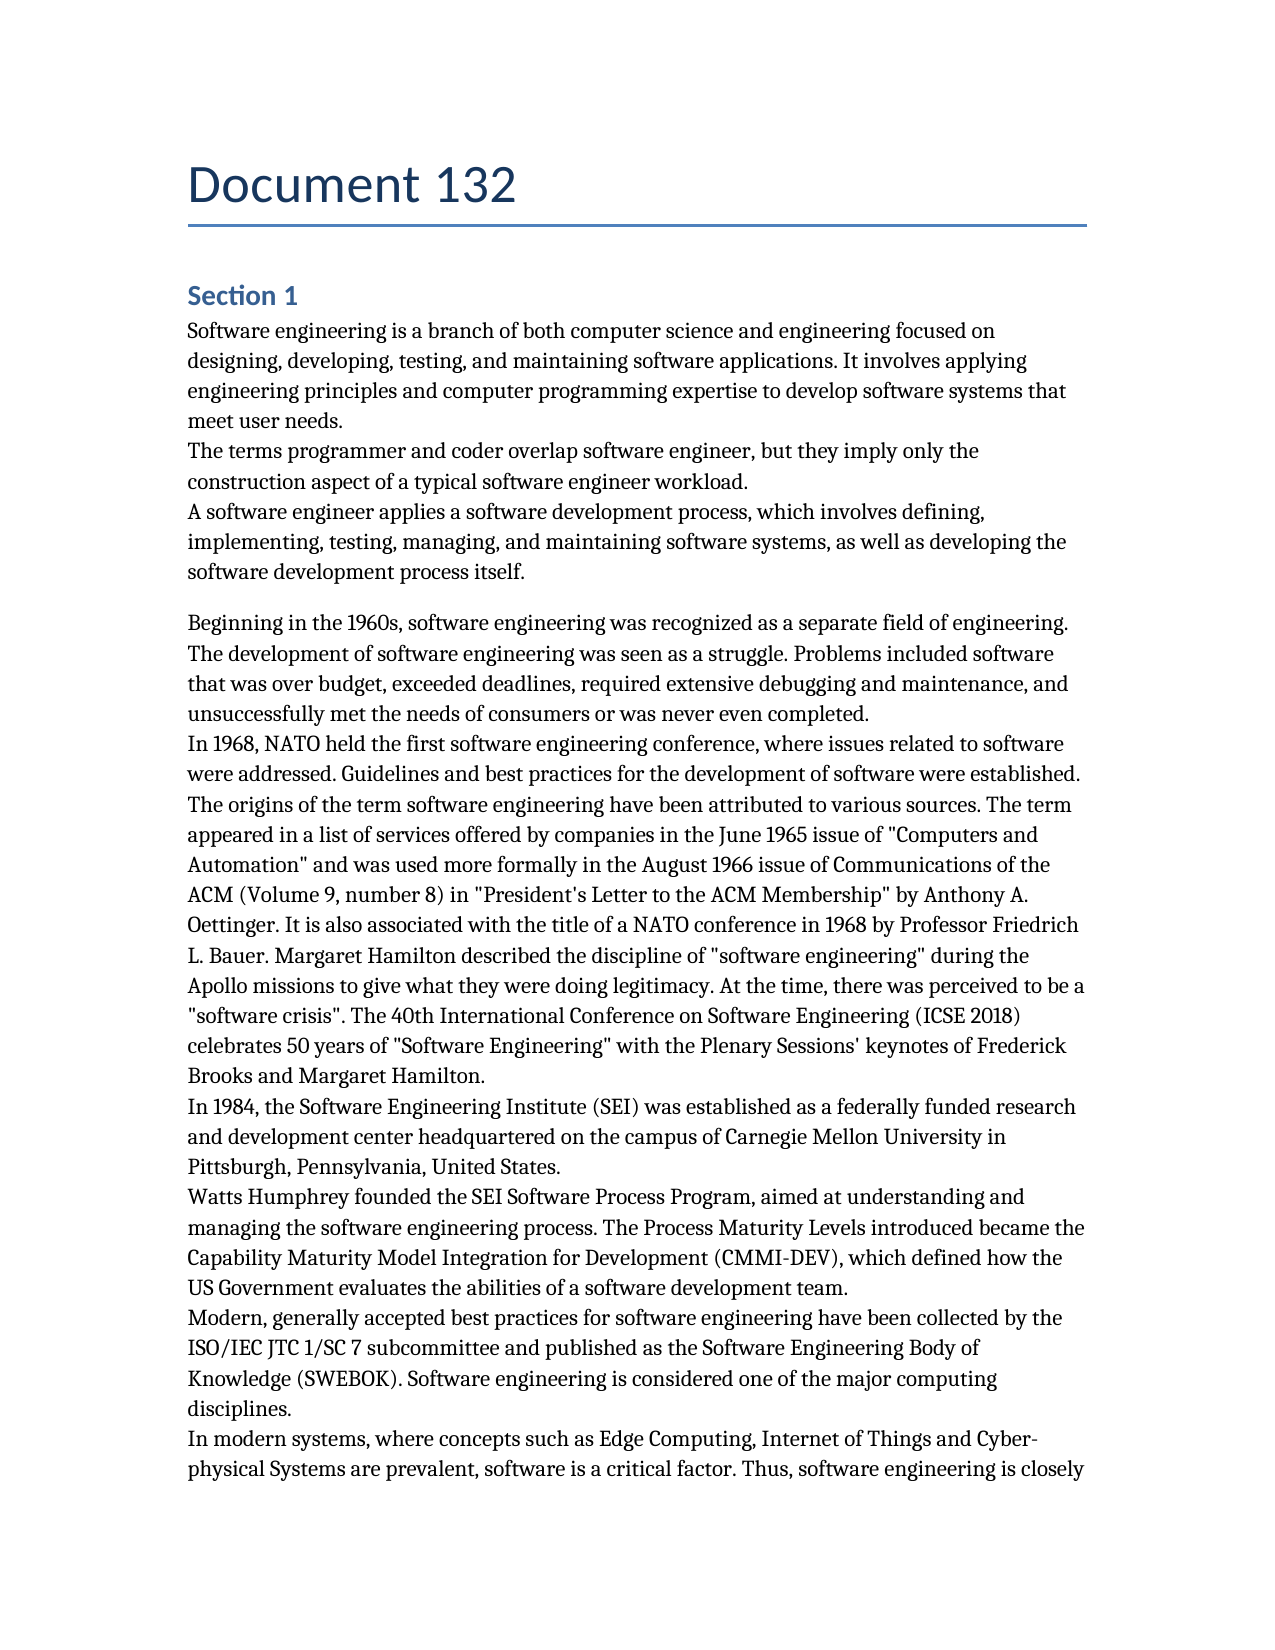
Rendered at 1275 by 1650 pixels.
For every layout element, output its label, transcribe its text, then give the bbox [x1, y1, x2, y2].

text Software engineering is a branch of both computer science and engineering focused on designing, developing, testing, and maintaining software applications. It involves applying engineering principles and computer programming expertise to develop software systems that meet user needs. The terms programmer and coder overlap software engineer, but they imply only the construction aspect of a typical software engineer workload. A software engineer applies a software development process, which involves defining, implementing, testing, managing, and maintaining software systems, as well as developing the software development process itself. [187, 317, 1087, 586]
subtitle Section 1 [187, 277, 1087, 312]
text Beginning in the 1960s, software engineering was recognized as a separate field of engineering. The development of software engineering was seen as a struggle. Problems included software that was over budget, exceeded deadlines, required extensive debugging and maintenance, and unsuccessfully met the needs of consumers or was never even completed. In 1968, NATO held the first software engineering conference, where issues related to software were addressed. Guidelines and best practices for the development of software were established. The origins of the term software engineering have been attributed to various sources. The term appeared in a list of services offered by companies in the June 1965 issue of "Computers and Automation" and was used more formally in the August 1966 issue of Communications of the ACM (Volume 9, number 8) in "President's Letter to the ACM Membership" by Anthony A. Oettinger. It is also associated with the title of a NATO conference in 1968 by Professor Friedrich L. Bauer. Margaret Hamilton described the discipline of "software engineering" during the Apollo missions to give what they were doing legitimacy. At the time, there was perceived to be a "software crisis". The 40th International Conference on Software Engineering (ICSE 2018) celebrates 50 years of "Software Engineering" with the Plenary Sessions' keynotes of Frederick Brooks and Margaret Hamilton. In 1984, the Software Engineering Institute (SEI) was established as a federally funded research and development center headquartered on the campus of Carnegie Mellon University in Pittsburgh, Pennsylvania, United States. Watts Humphrey founded the SEI Software Process Program, aimed at understanding and managing the software engineering process. The Process Maturity Levels introduced became the Capability Maturity Model Integration for Development (CMMI-DEV), which defined how the US Government evaluates the abilities of a software development team. Modern, generally accepted best practices for software engineering have been collected by the ISO/IEC JTC 1/SC 7 subcommittee and published as the Software Engineering Body of Knowledge (SWEBOK). Software engineering is considered one of the major computing disciplines. In modern systems, where concepts such as Edge Computing, Internet of Things and Cyber-physical Systems are prevalent, software is a critical factor. Thus, software engineering is closely [187, 610, 1087, 1482]
title Document 132 [187, 150, 1087, 227]
